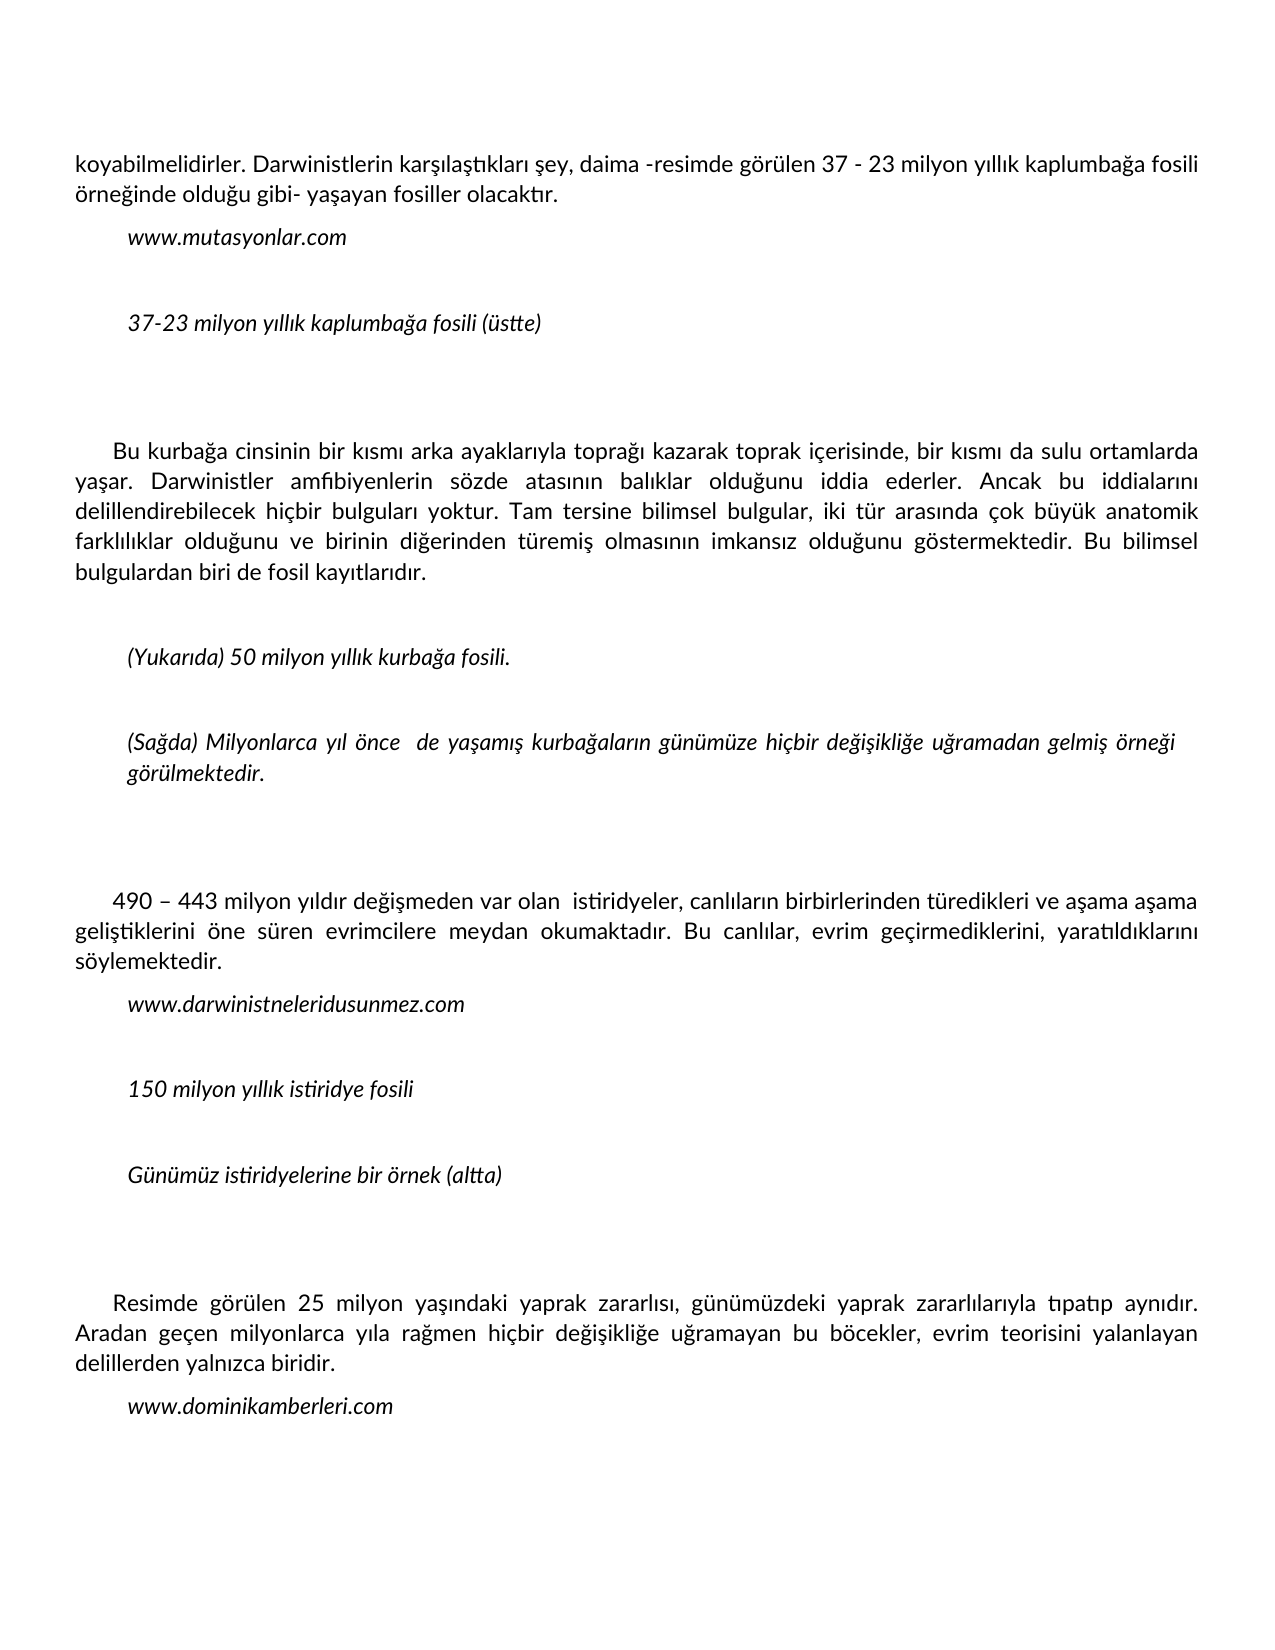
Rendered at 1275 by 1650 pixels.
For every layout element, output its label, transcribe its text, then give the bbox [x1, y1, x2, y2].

text Günümüz istiridyelerine bir örnek (altta) [127, 1160, 1177, 1188]
text www.mutasyonlar.com [127, 223, 1177, 250]
text 150 milyon yıllık istiridye fosili [127, 1075, 1177, 1102]
text www.dominikamberleri.com [127, 1392, 1177, 1419]
text koyabilmelidirler. Darwinistlerin karşılaştıkları şey, daima -resimde görülen 37 - 23 milyon yıllık kaplumbağa fosili örneğinde olduğu gibi- yaşayan fosiller olacaktır. [75, 150, 1200, 208]
text Bu kurbağa cinsinin bir kısmı arka ayaklarıyla toprağı kazarak toprak içerisinde, bir kısmı da sulu ortamlarda yaşar. Darwinistler amfibiyenlerin sözde atasının balıklar olduğunu iddia ederler. Ancak bu iddialarını delillendirebilecek hiçbir bulguları yoktur. Tam tersine bilimsel bulgular, iki tür arasında çok büyük anatomik farklılıklar olduğunu ve birinin diğerinden türemiş olmasının imkansız olduğunu göstermektedir. Bu bilimsel bulgulardan biri de fosil kayıtlarıdır. [75, 436, 1200, 585]
text www.darwinistneleridusunmez.com [127, 989, 1177, 1017]
text (Yukarıda) 50 milyon yıllık kurbağa fosili. [127, 643, 1177, 670]
text (Sağda) Milyonlarca yıl önce de yaşamış kurbağaların günümüze hiçbir değişikliğe uğramadan gelmiş örneği görülmektedir. [127, 728, 1177, 786]
text 490 – 443 milyon yıldır değişmeden var olan istiridyeler, canlıların birbirlerinden türedikleri ve aşama aşama geliştiklerini öne süren evrimcilere meydan okumaktadır. Bu canlılar, evrim geçirmediklerini, yaratıldıklarını söylemektedir. [75, 886, 1200, 974]
text Resimde görülen 25 milyon yaşındaki yaprak zararlısı, günümüzdeki yaprak zararlılarıyla tıpatıp aynıdır. Aradan geçen milyonlarca yıla rağmen hiçbir değişikliğe uğramayan bu böcekler, evrim teorisini yalanlayan delillerden yalnızca biridir. [75, 1288, 1200, 1376]
text 37-23 milyon yıllık kaplumbağa fosili (üstte) [127, 308, 1177, 336]
